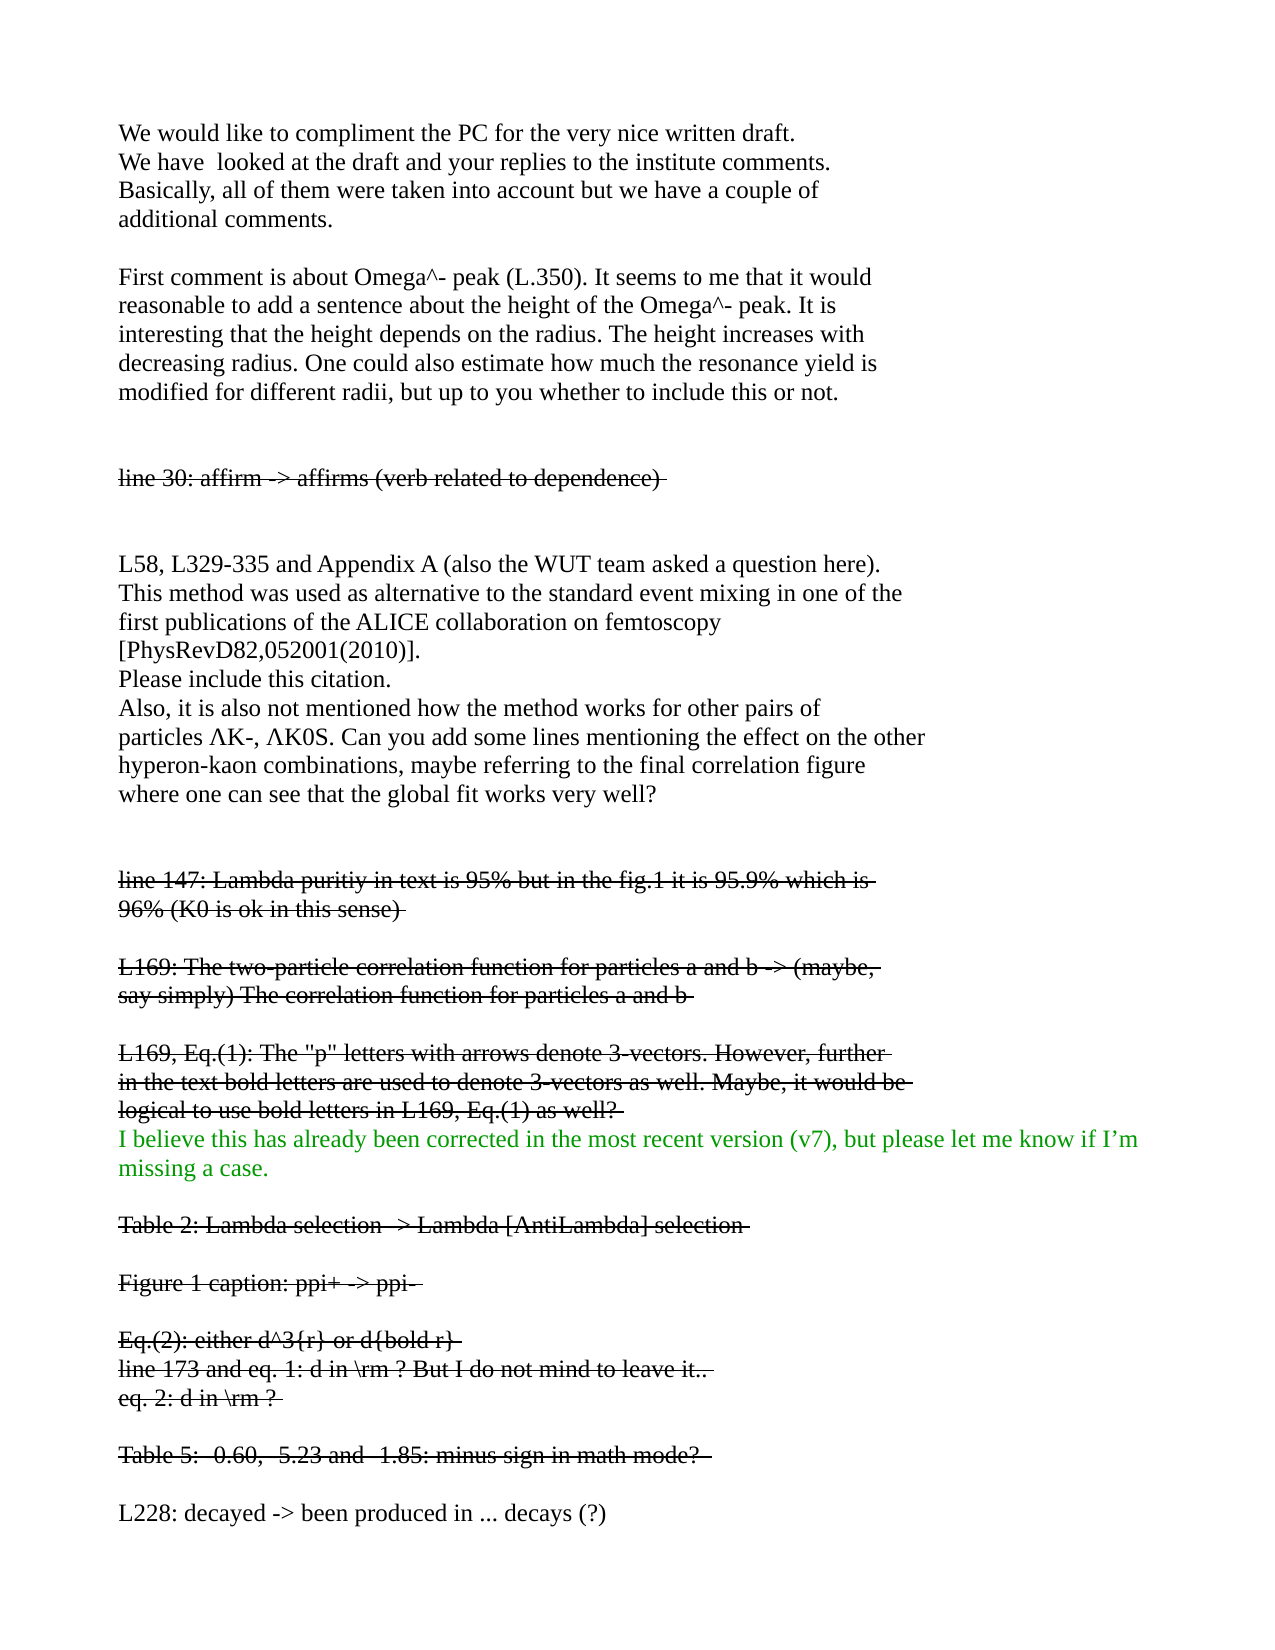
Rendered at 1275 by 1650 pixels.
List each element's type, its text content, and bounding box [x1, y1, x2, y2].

text L228: decayed -> been produced in ... decays (?) [118, 1498, 1157, 1527]
text eq. 2: d in \rm ? [118, 1383, 1157, 1412]
text L169, Eq.(1): The "p" letters with arrows denote 3-vectors. However, further [118, 1038, 1157, 1067]
text decreasing radius. One could also estimate how much the resonance yield is [118, 348, 1157, 377]
text 96% (K0 is ok in this sense) [118, 894, 1157, 923]
text first publications of the ALICE collaboration on femtoscopy [118, 607, 1157, 636]
text Table 2: Lambda selection -> Lambda [AntiLambda] selection [118, 1211, 1157, 1239]
text particles ΛK-, ΛK0S. Can you add some lines mentioning the effect on the other [118, 722, 1157, 751]
text in the text bold letters are used to denote 3-vectors as well. Maybe, it would be [118, 1067, 1157, 1096]
text interesting that the height depends on the radius. The height increases with [118, 319, 1157, 348]
text line 173 and eq. 1: d in \rm ? But I do not mind to leave it.. [118, 1354, 1157, 1383]
text Also, it is also not mentioned how the method works for other pairs of [118, 693, 1157, 722]
text L58, L329-335 and Appendix A (also the WUT team asked a question here). [118, 549, 1157, 578]
text Figure 1 caption: ppi+ -> ppi- [118, 1268, 1157, 1297]
text This method was used as alternative to the standard event mixing in one of the [118, 578, 1157, 607]
text line 147: Lambda puritiy in text is 95% but in the fig.1 it is 95.9% which is [118, 866, 1157, 894]
text reasonable to add a sentence about the height of the Omega^- peak. It is [118, 291, 1157, 319]
text [PhysRevD82,052001(2010)]. [118, 636, 1157, 664]
text First comment is about Omega^- peak (L.350). It seems to me that it would [118, 262, 1157, 291]
text hyperon-kaon combinations, maybe referring to the final correlation figure [118, 751, 1157, 779]
text We have looked at the draft and your replies to the institute comments. [118, 147, 1157, 176]
text Table 5: -0.60, -5.23 and -1.85: minus sign in math mode? [118, 1441, 1157, 1469]
text L169: The two-particle correlation function for particles a and b -> (maybe, [118, 952, 1157, 981]
text We would like to compliment the PC for the very nice written draft. [118, 118, 1157, 147]
text modified for different radii, but up to you whether to include this or not. [118, 377, 1157, 406]
text logical to use bold letters in L169, Eq.(1) as well? [118, 1096, 1157, 1124]
text I believe this has already been corrected in the most recent version (v7), but please let me know if I’m missing a case. [118, 1124, 1157, 1182]
text Eq.(2): either d^3{r} or d{bold r} [118, 1326, 1157, 1354]
text Basically, all of them were taken into account but we have a couple of [118, 176, 1157, 204]
text Please include this citation. [118, 664, 1157, 693]
text line 30: affirm -> affirms (verb related to dependence) [118, 463, 1157, 492]
text additional comments. [118, 204, 1157, 233]
text say simply) The correlation function for particles a and b [118, 981, 1157, 1009]
text where one can see that the global fit works very well? [118, 779, 1157, 808]
